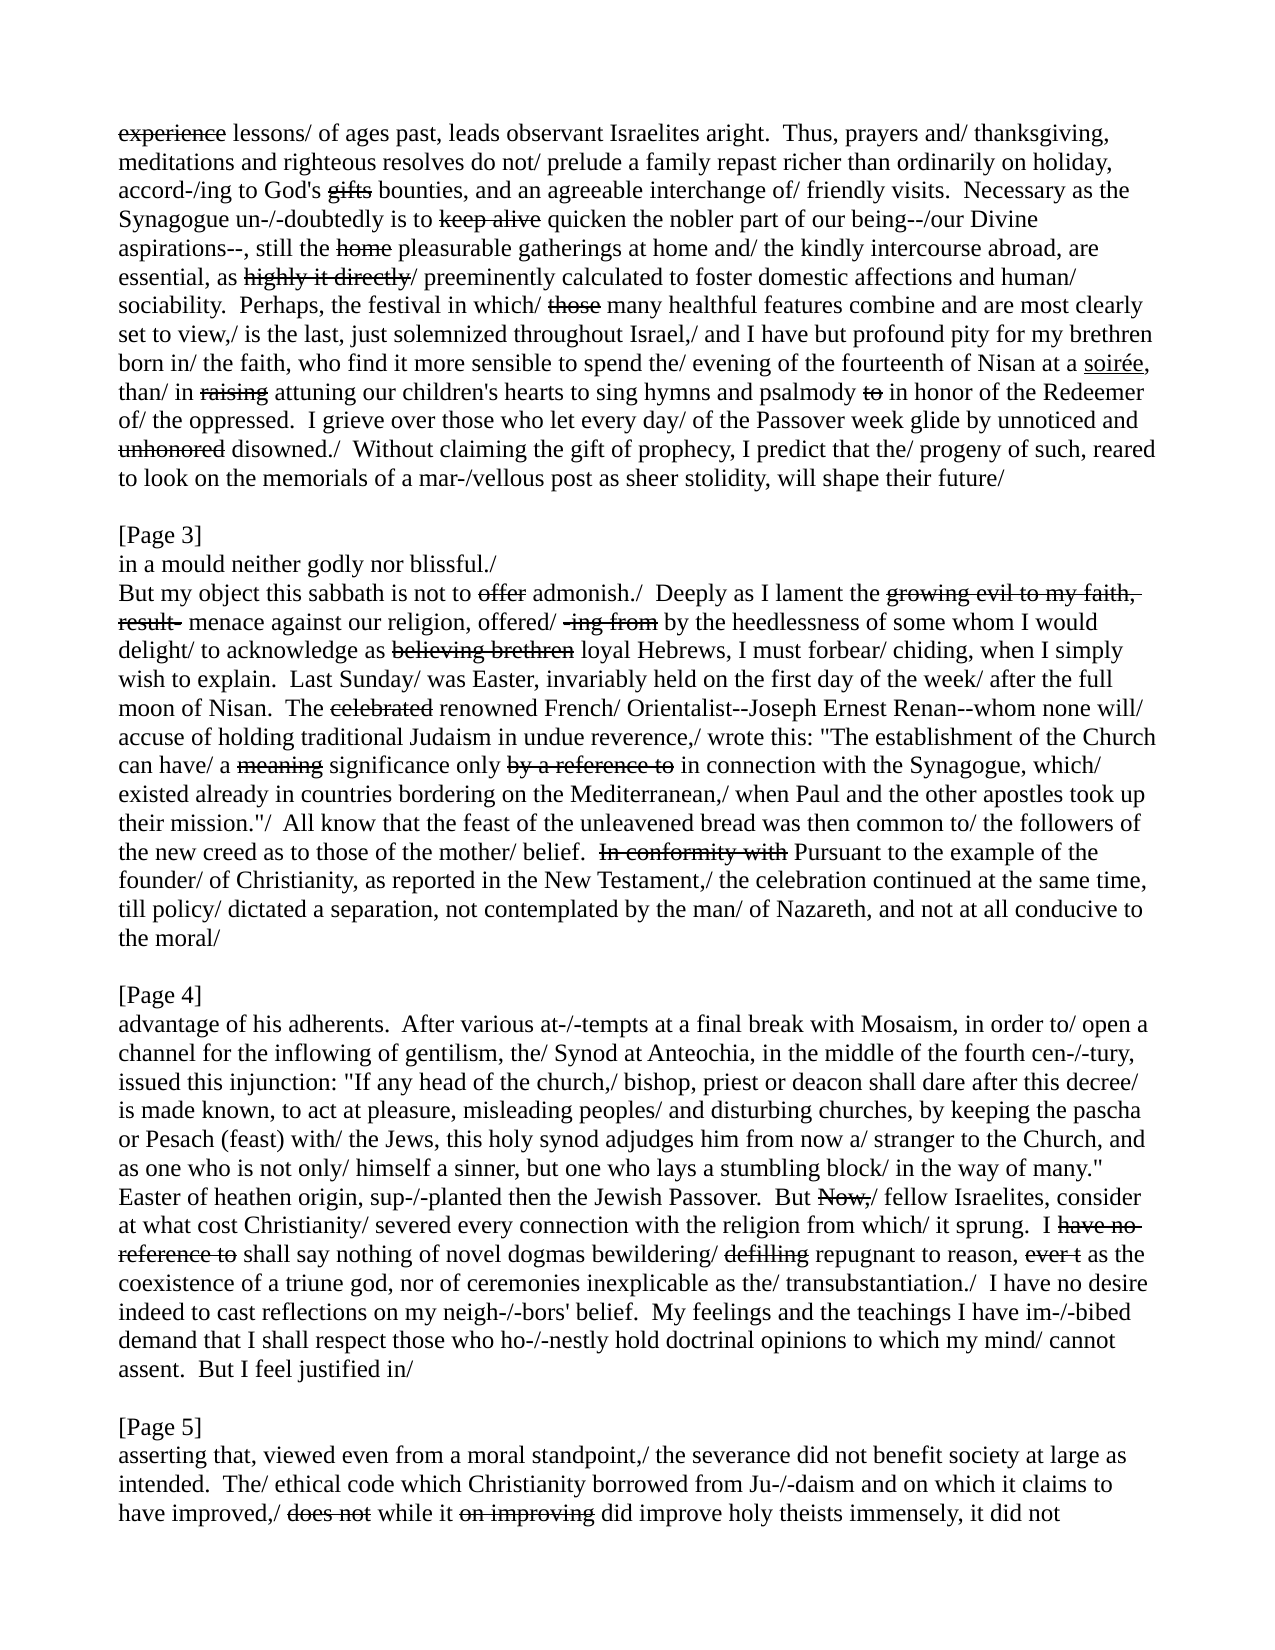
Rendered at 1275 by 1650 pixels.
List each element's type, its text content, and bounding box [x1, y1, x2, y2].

text in a mould neither godly nor blissful./ [118, 549, 1157, 578]
text [Page 3] [118, 521, 1157, 549]
text But my object this sabbath is not to offer admonish./ Deeply as I lament the growing evil to my faith, result- menace against our religion, offered/ -ing from by the heedlessness of some whom I would delight/ to acknowledge as believing brethren loyal Hebrews, I must forbear/ chiding, when I simply wish to explain. Last Sunday/ was Easter, invariably held on the first day of the week/ after the full moon of Nisan. The celebrated renowned French/ Orientalist--Joseph Ernest Renan--whom none will/ accuse of holding traditional Judaism in undue reverence,/ wrote this: "The establishment of the Church can have/ a meaning significance only by a reference to in connection with the Synagogue, which/ existed already in countries bordering on the Mediterranean,/ when Paul and the other apostles took up their mission."/ All know that the feast of the unleavened bread was then common to/ the followers of the new creed as to those of the mother/ belief. In conformity with Pursuant to the example of the founder/ of Christianity, as reported in the New Testament,/ the celebration continued at the same time, till policy/ dictated a separation, not contemplated by the man/ of Nazareth, and not at all conducive to the moral/ [118, 578, 1157, 952]
text experience lessons/ of ages past, leads observant Israelites aright. Thus, prayers and/ thanksgiving, meditations and righteous resolves do not/ prelude a family repast richer than ordinarily on holiday, accord-/ing to God's gifts bounties, and an agreeable interchange of/ friendly visits. Necessary as the Synagogue un-/-doubtedly is to keep alive quicken the nobler part of our being--/our Divine aspirations--, still the home pleasurable gatherings at home and/ the kindly intercourse abroad, are essential, as highly it directly/ preeminently calculated to foster domestic affections and human/ sociability. Perhaps, the festival in which/ those many healthful features combine and are most clearly set to view,/ is the last, just solemnized throughout Israel,/ and I have but profound pity for my brethren born in/ the faith, who find it more sensible to spend the/ evening of the fourteenth of Nisan at a soirée, than/ in raising attuning our children's hearts to sing hymns and psalmody to in honor of the Redeemer of/ the oppressed. I grieve over those who let every day/ of the Passover week glide by unnoticed and unhonored disowned./ Without claiming the gift of prophecy, I predict that the/ progeny of such, reared to look on the memorials of a mar-/vellous post as sheer stolidity, will shape their future/ [118, 118, 1157, 492]
text [Page 5] [118, 1412, 1157, 1441]
text advantage of his adherents. After various at-/-tempts at a final break with Mosaism, in order to/ open a channel for the inflowing of gentilism, the/ Synod at Anteochia, in the middle of the fourth cen-/-tury, issued this injunction: "If any head of the church,/ bishop, priest or deacon shall dare after this decree/ is made known, to act at pleasure, misleading peoples/ and disturbing churches, by keeping the pascha or Pesach (feast) with/ the Jews, this holy synod adjudges him from now a/ stranger to the Church, and as one who is not only/ himself a sinner, but one who lays a stumbling block/ in the way of many." Easter of heathen origin, sup-/-planted then the Jewish Passover. But Now,/ fellow Israelites, consider at what cost Christianity/ severed every connection with the religion from which/ it sprung. I have no reference to shall say nothing of novel dogmas bewildering/ defilling repugnant to reason, ever t as the coexistence of a triune god, nor of ceremonies inexplicable as the/ transubstantiation./ I have no desire indeed to cast reflections on my neigh-/-bors' belief. My feelings and the teachings I have im-/-bibed demand that I shall respect those who ho-/-nestly hold doctrinal opinions to which my mind/ cannot assent. But I feel justified in/ [118, 1009, 1157, 1383]
text asserting that, viewed even from a moral standpoint,/ the severance did not benefit society at large as intended. The/ ethical code which Christianity borrowed from Ju-/-daism and on which it claims to have improved,/ does not while it on improving did improve holy theists immensely, it did not [118, 1441, 1157, 1527]
text [Page 4] [118, 981, 1157, 1009]
